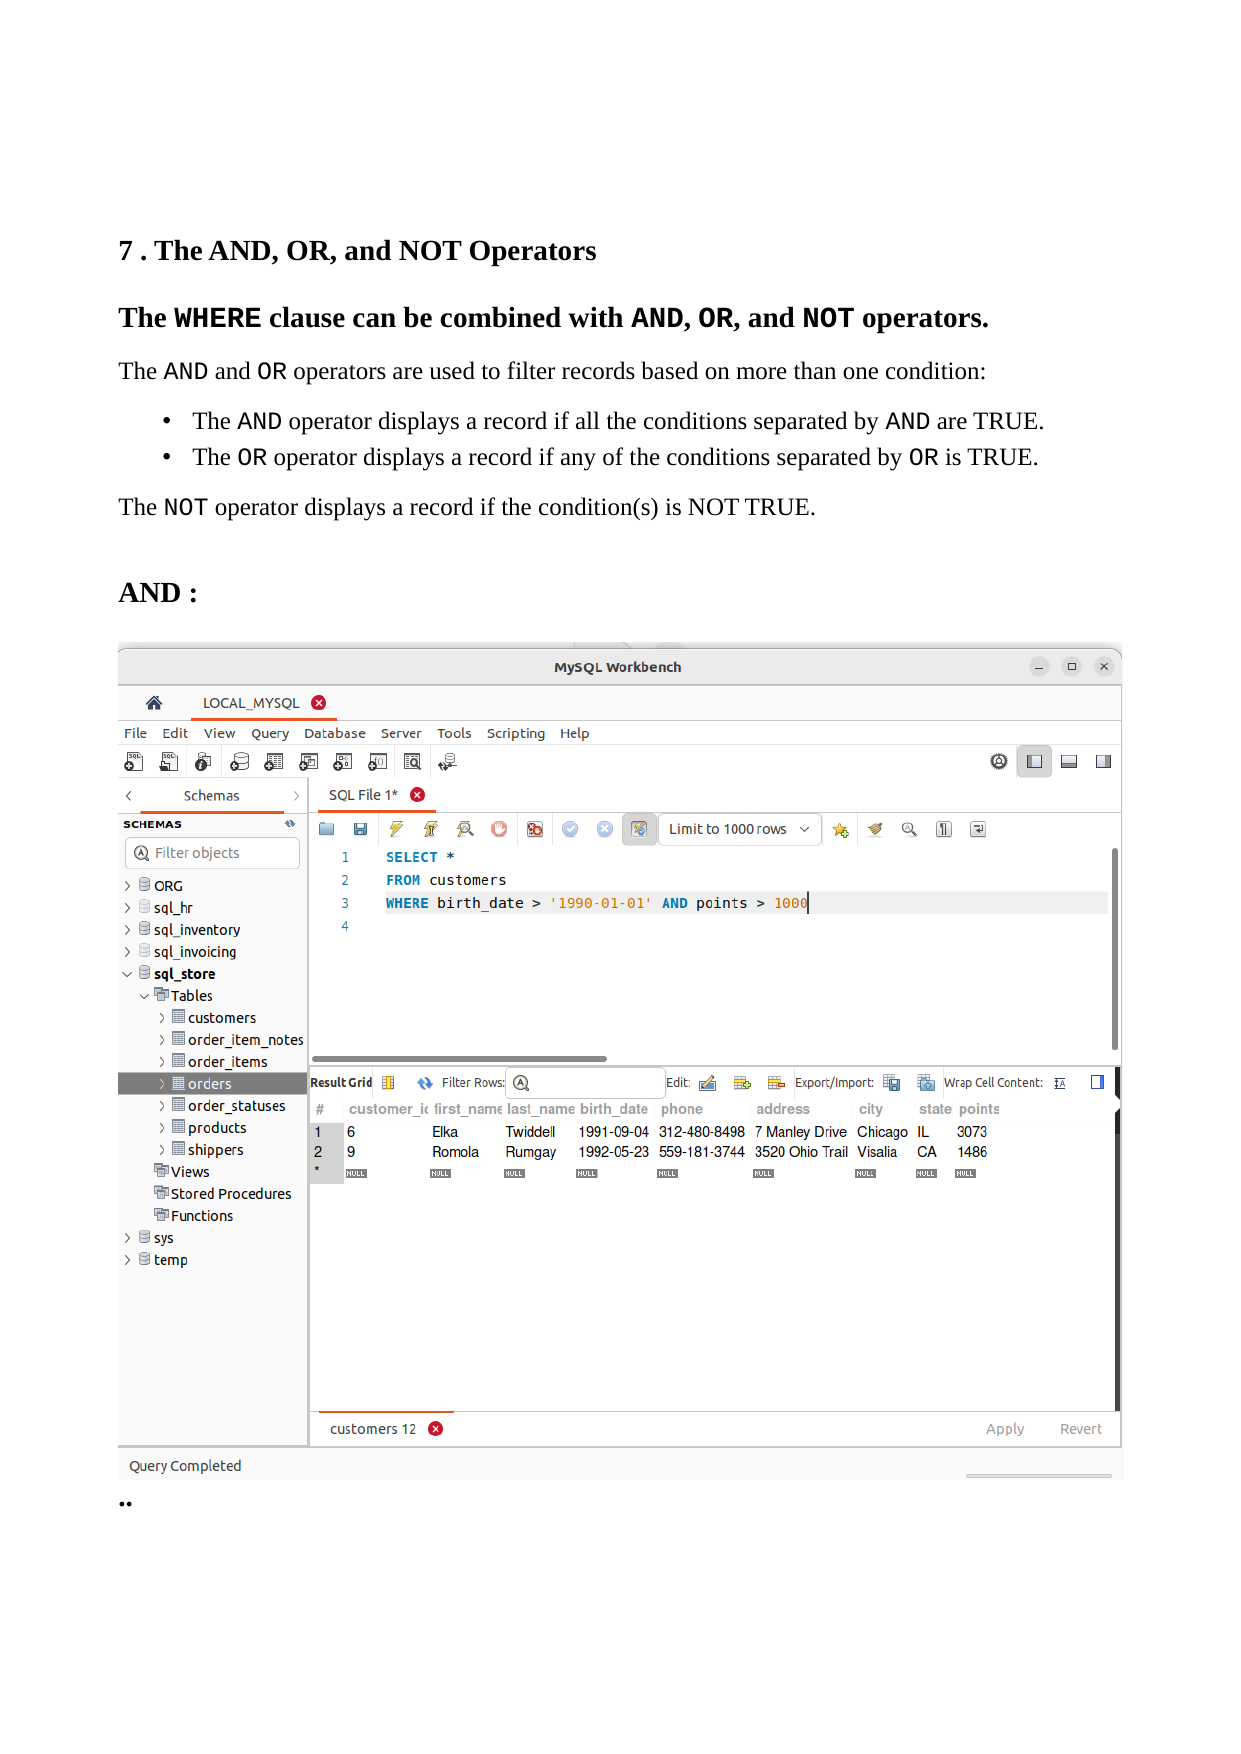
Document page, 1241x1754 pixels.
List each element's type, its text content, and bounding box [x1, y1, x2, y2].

text 7 . The AND, OR, and NOT Operators [118, 233, 1122, 267]
text The AND and OR operators are used to filter records based on more than one condition: [118, 356, 1122, 387]
text .. [118, 1480, 1122, 1513]
list The AND operator displays a record if all the conditions separated by AND are TRUE. [162, 406, 1122, 437]
text The WHERE clause can be combined with AND, OR, and NOT operators. [118, 300, 1122, 336]
text AND : [118, 575, 1122, 609]
picture [118, 642, 1123, 1480]
list The OR operator displays a record if any of the conditions separated by OR is TRUE. [162, 442, 1122, 472]
text The NOT operator displays a record if the condition(s) is NOT TRUE. [118, 492, 1122, 522]
